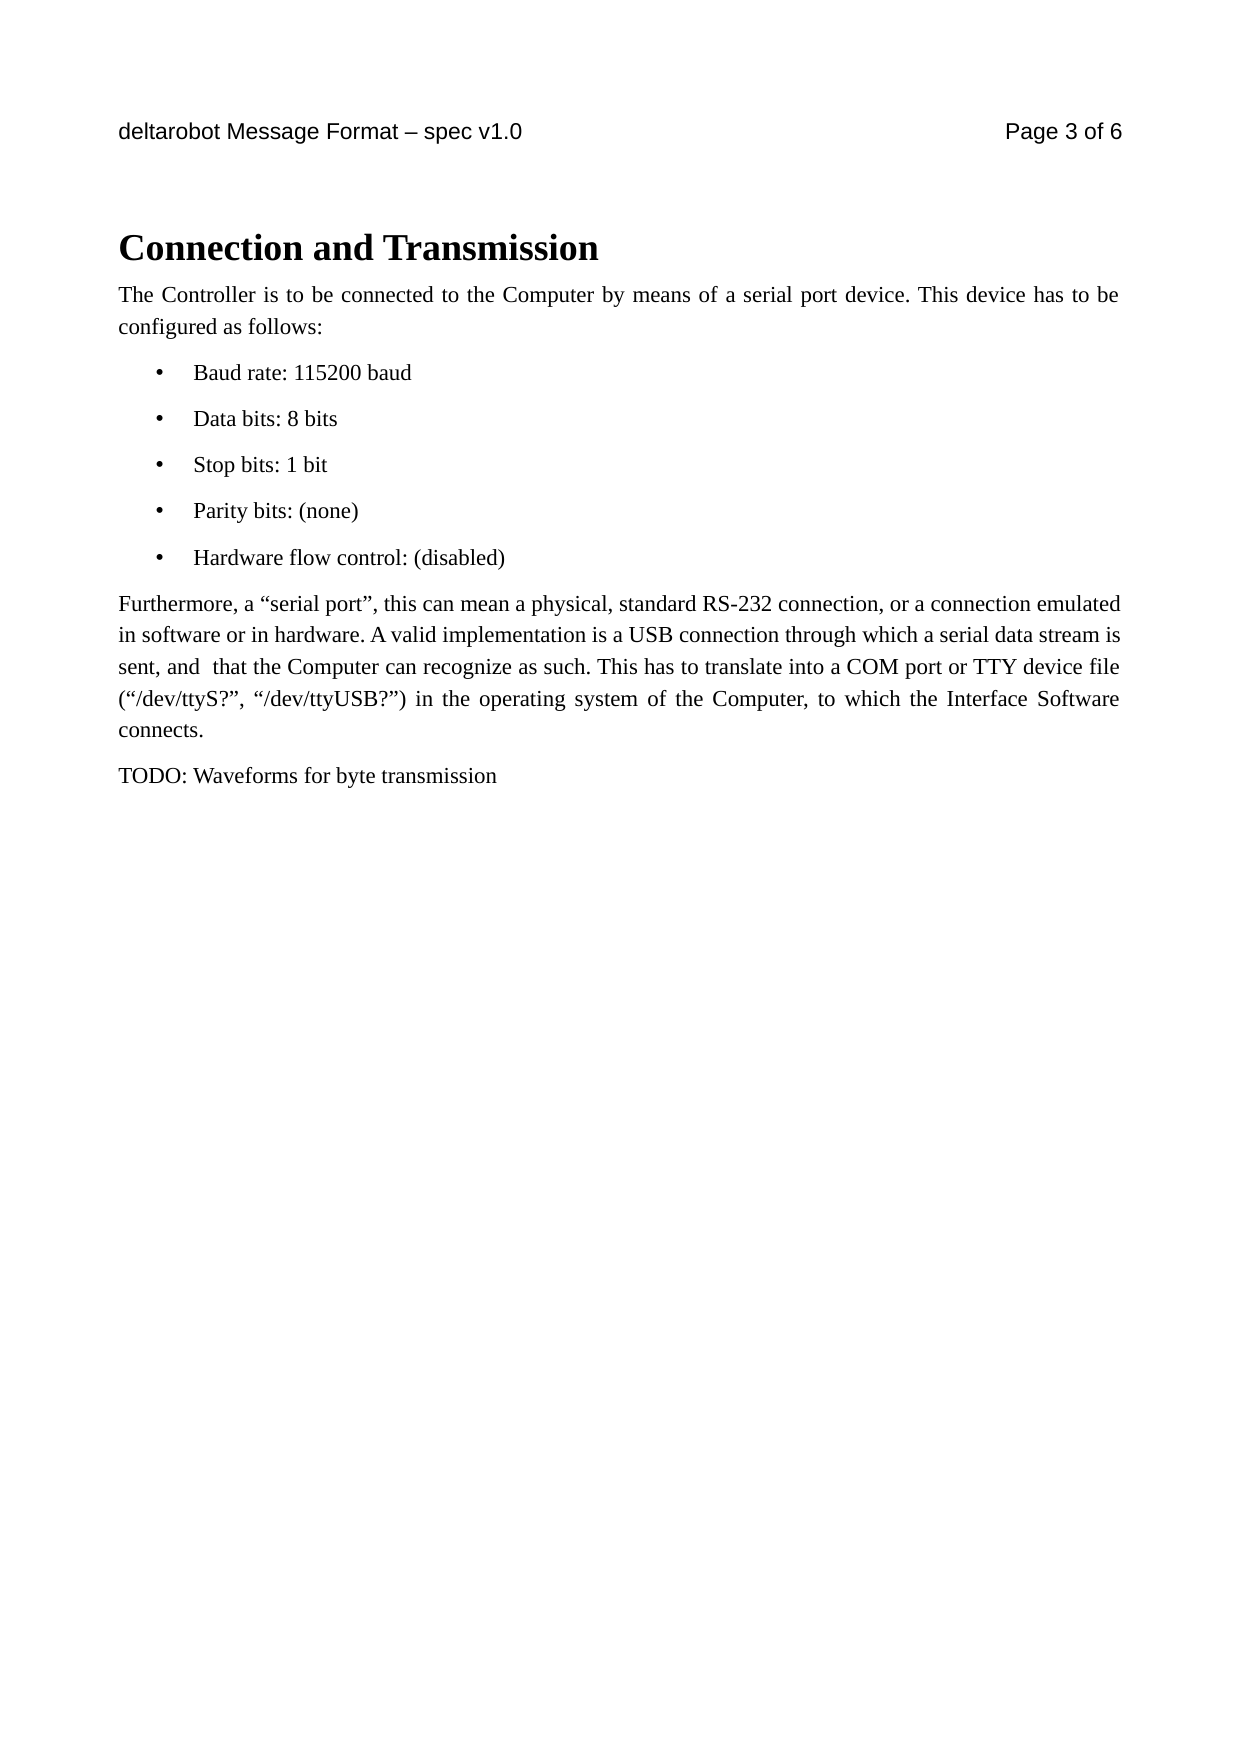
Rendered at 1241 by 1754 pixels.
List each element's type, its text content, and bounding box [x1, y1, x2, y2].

text Furthermore, a “serial port”, this can mean a physical, standard RS-232 connection, or a connection emulated in software or in hardware. A valid implementation is a USB connection through which a serial data stream is sent, and that the Computer can recognize as such. This has to translate into a COM port or TTY device file (“/dev/ttyS?”, “/dev/ttyUSB?”) in the operating system of the Computer, to which the Interface Software connects. [118, 590, 1122, 742]
list Hardware flow control: (disabled) [156, 544, 1122, 570]
list Data bits: 8 bits [156, 405, 1122, 432]
list Baud rate: 115200 baud [156, 359, 1122, 386]
text The Controller is to be connected to the Computer by means of a serial port device. This device has to be configured as follows: [118, 281, 1122, 339]
list Parity bits: (none) [156, 498, 1122, 524]
text TODO: Waveforms for byte transmission [118, 762, 1122, 789]
list Stop bits: 1 bit [156, 451, 1122, 478]
subtitle Connection and Transmission [118, 225, 1122, 269]
